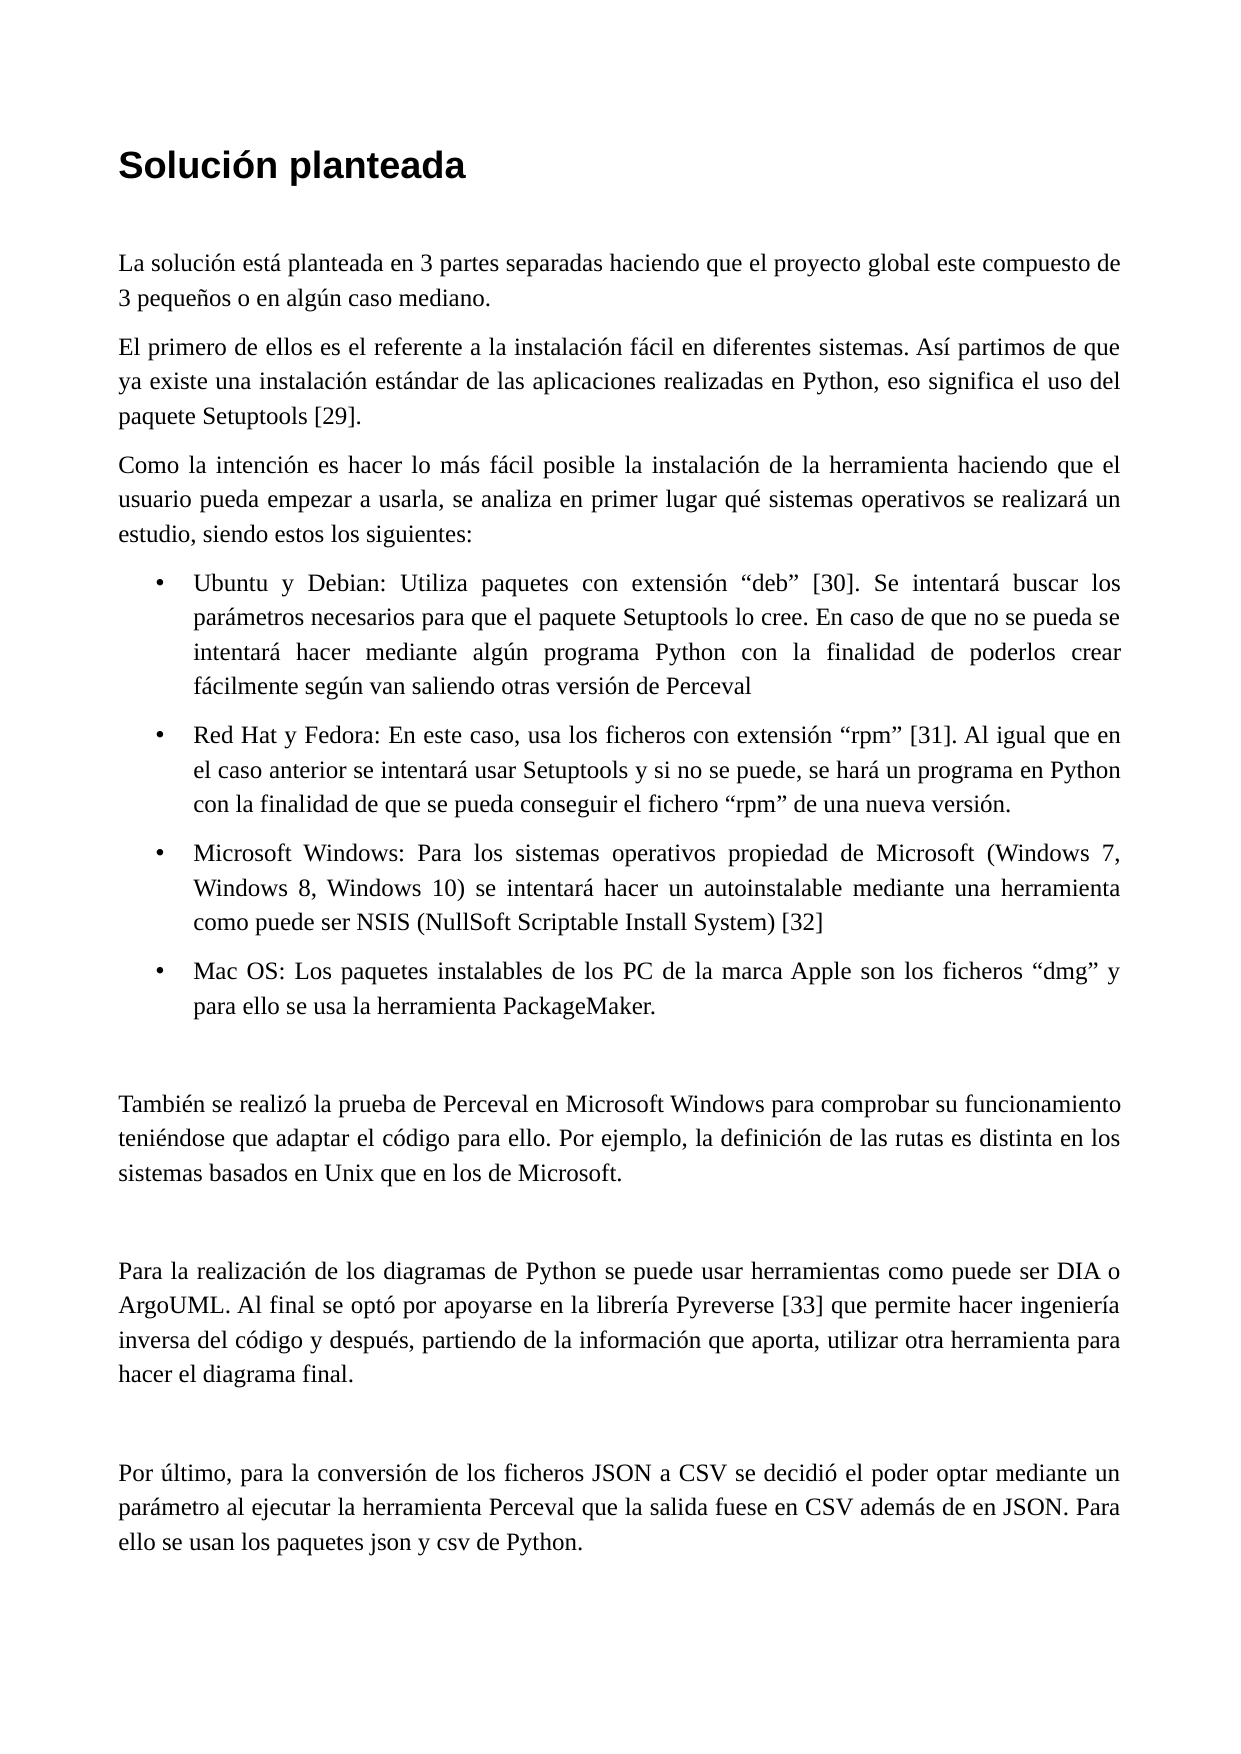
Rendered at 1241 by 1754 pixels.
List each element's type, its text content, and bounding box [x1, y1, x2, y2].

list Microsoft Windows: Para los sistemas operativos propiedad de Microsoft (Windows 7, Windows 8, Windows 10) se intentará hacer un autoinstalable mediante una herramienta como puede ser NSIS (NullSoft Scriptable Install System) [32] [156, 838, 1122, 936]
text Como la intención es hacer lo más fácil posible la instalación de la herramienta haciendo que el usuario pueda empezar a usarla, se analiza en primer lugar qué sistemas operativos se realizará un estudio, siendo estos los siguientes: [118, 450, 1122, 548]
text La solución está planteada en 3 partes separadas haciendo que el proyecto global este compuesto de 3 pequeños o en algún caso mediano. [118, 248, 1122, 312]
subtitle Solución planteada [118, 143, 1122, 187]
list Ubuntu y Debian: Utiliza paquetes con extensión “deb” [30]. Se intentará buscar los parámetros necesarios para que el paquete Setuptools lo cree. En caso de que no se pueda se intentará hacer mediante algún programa Python con la finalidad de poderlos crear fácilmente según van saliendo otras versión de Perceval [156, 568, 1122, 700]
list Red Hat y Fedora: En este caso, usa los ficheros con extensión “rpm” [31]. Al igual que en el caso anterior se intentará usar Setuptools y si no se puede, se hará un programa en Python con la finalidad de que se pueda conseguir el fichero “rpm” de una nueva versión. [156, 720, 1122, 818]
text También se realizó la prueba de Perceval en Microsoft Windows para comprobar su funcionamiento teniéndose que adaptar el código para ello. Por ejemplo, la definición de las rutas es distinta en los sistemas basados en Unix que en los de Microsoft. [118, 1089, 1122, 1187]
text El primero de ellos es el referente a la instalación fácil en diferentes sistemas. Así partimos de que ya existe una instalación estándar de las aplicaciones realizadas en Python, eso significa el uso del paquete Setuptools [29]. [118, 332, 1122, 429]
text Para la realización de los diagramas de Python se puede usar herramientas como puede ser DIA o ArgoUML. Al final se optó por apoyarse en la librería Pyreverse [33] que permite hacer ingeniería inversa del código y después, partiendo de la información que aporta, utilizar otra herramienta para hacer el diagrama final. [118, 1256, 1122, 1388]
text Por último, para la conversión de los ficheros JSON a CSV se decidió el poder optar mediante un parámetro al ejecutar la herramienta Perceval que la salida fuese en CSV además de en JSON. Para ello se usan los paquetes json y csv de Python. [118, 1458, 1122, 1555]
list Mac OS: Los paquetes instalables de los PC de la marca Apple son los ficheros “dmg” y para ello se usa la herramienta PackageMaker. [156, 956, 1122, 1020]
